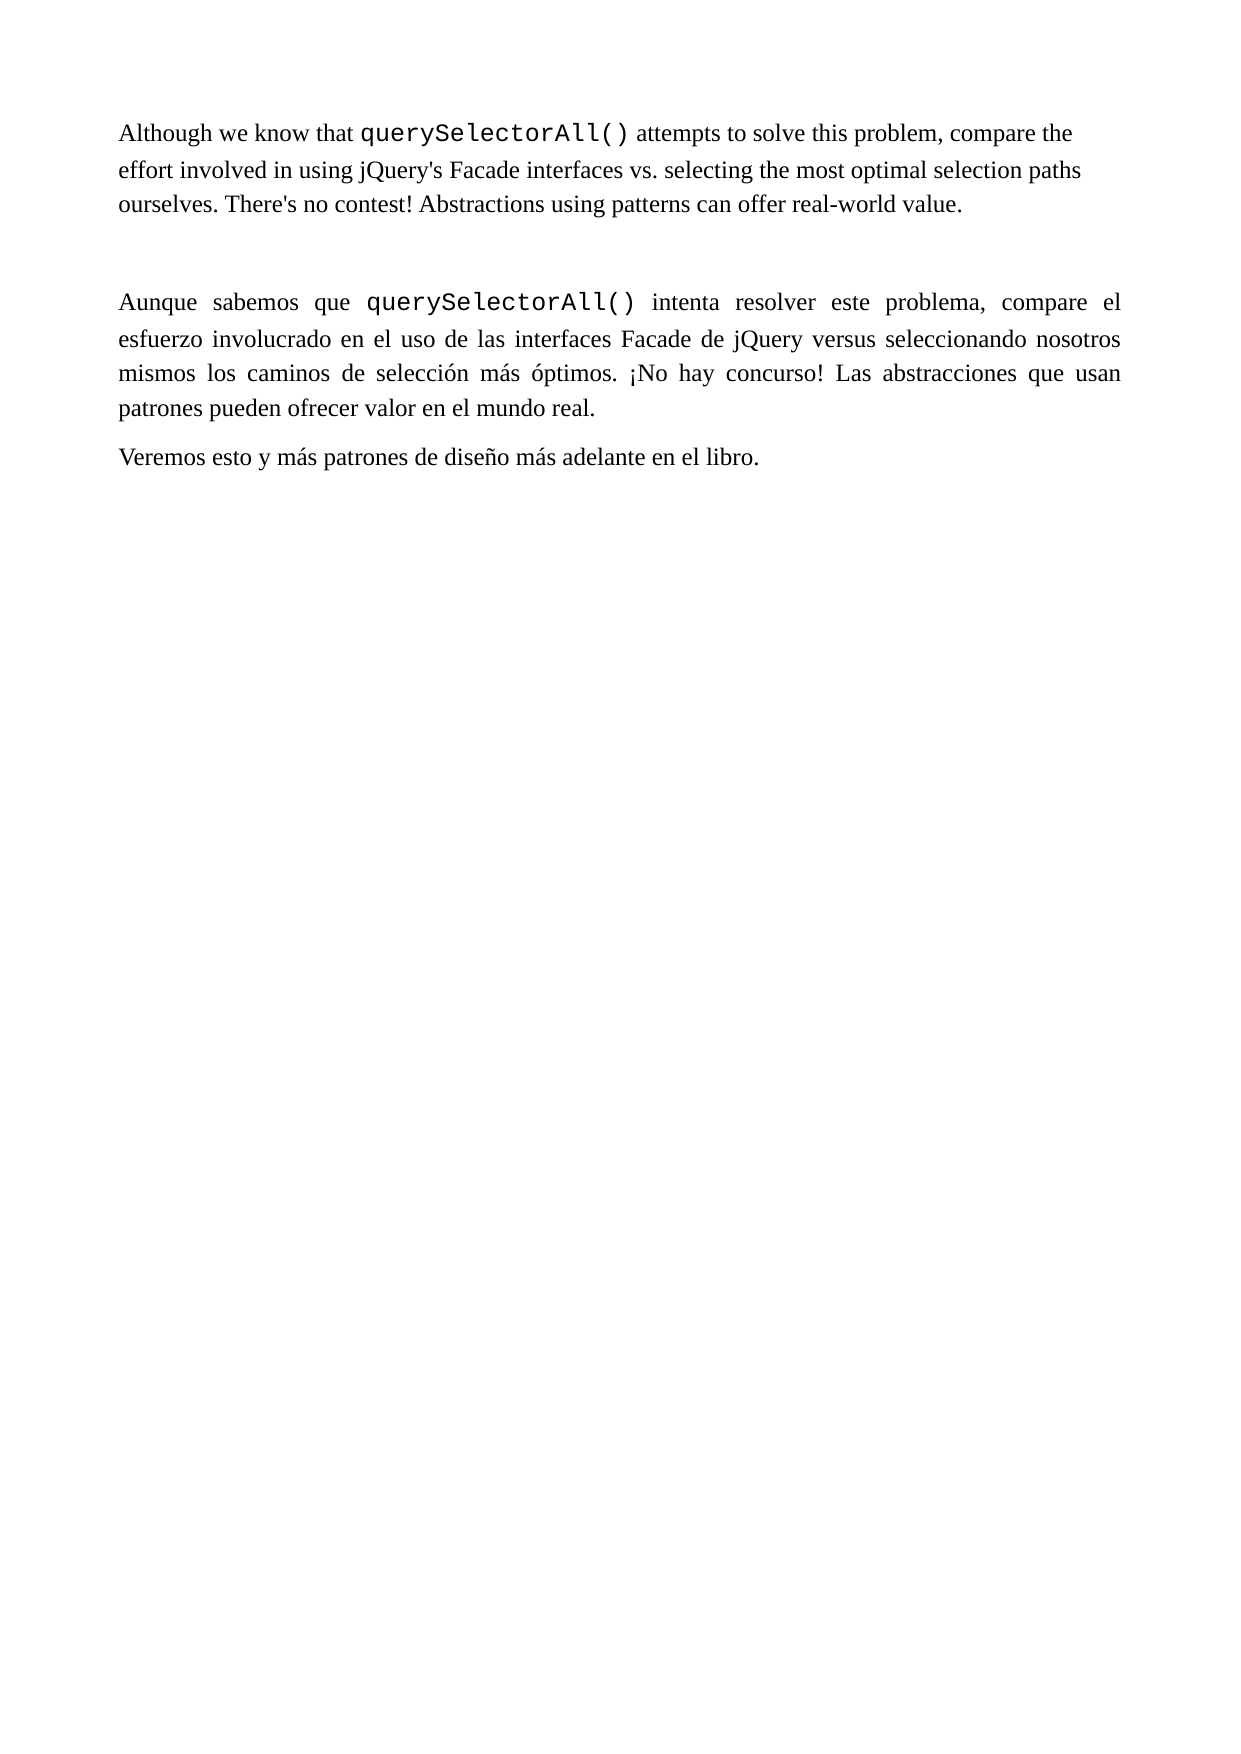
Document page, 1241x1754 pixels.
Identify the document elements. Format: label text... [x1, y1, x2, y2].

text Aunque sabemos que querySelectorAll() intenta resolver este problema, compare el esfuerzo involucrado en el uso de las interfaces Facade de jQuery versus seleccionando nosotros mismos los caminos de selección más óptimos. ¡No hay concurso! Las abstracciones que usan patrones pueden ofrecer valor en el mundo real. [118, 287, 1122, 422]
text Although we know that querySelectorAll() attempts to solve this problem, compare the effort involved in using jQuery's Facade interfaces vs. selecting the most optimal selection paths ourselves. There's no contest! Abstractions using patterns can offer real-world value. [118, 118, 1122, 218]
text Veremos esto y más patrones de diseño más adelante en el libro. [118, 442, 1122, 471]
